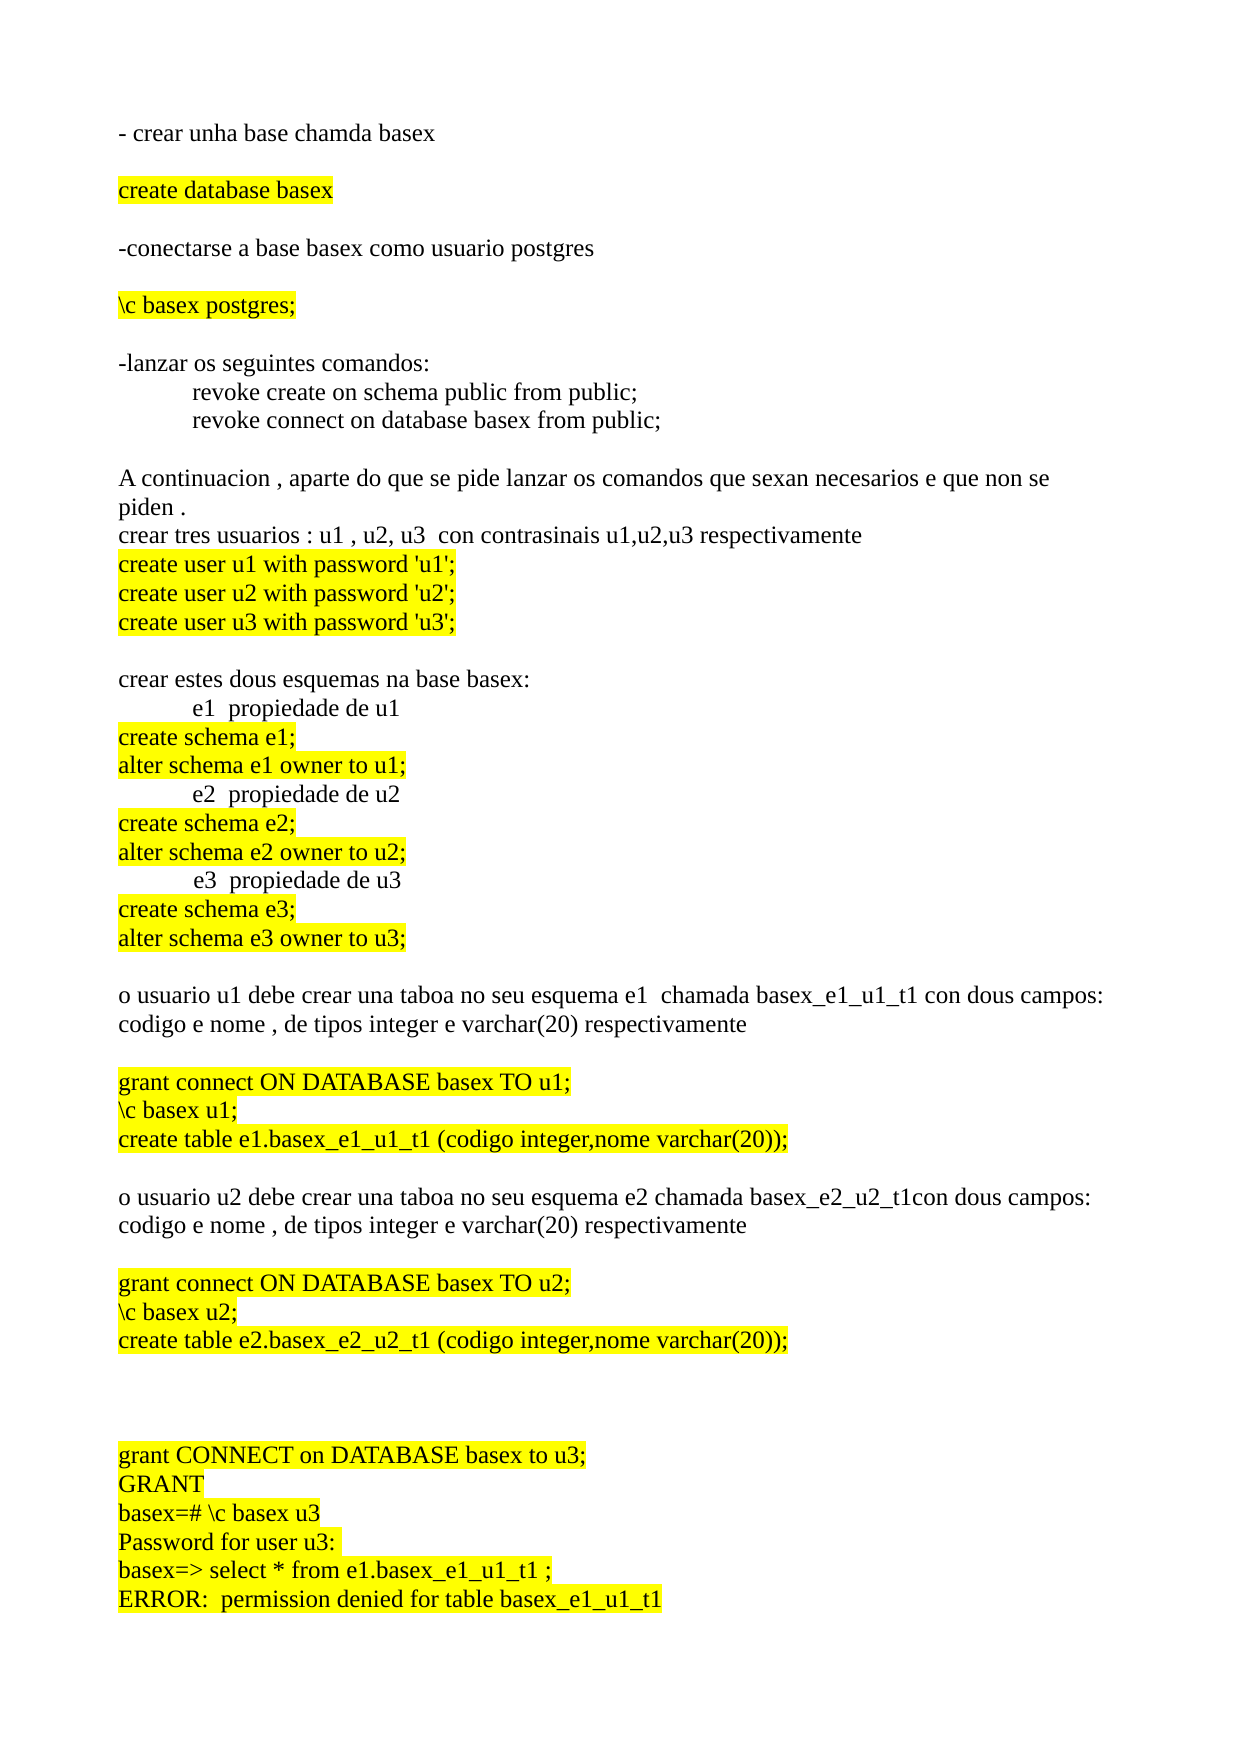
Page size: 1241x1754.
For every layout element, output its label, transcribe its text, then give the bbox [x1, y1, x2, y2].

text create user u1 with password 'u1'; [118, 549, 1122, 578]
text e2 propiedade de u2 [118, 779, 1122, 808]
text create user u3 with password 'u3'; [118, 607, 1122, 636]
text e1 propiedade de u1 [118, 693, 1122, 722]
text grant CONNECT on DATABASE basex to u3; [118, 1441, 1122, 1469]
text grant connect ON DATABASE basex TO u2; [118, 1268, 1122, 1297]
text \c basex u1; [118, 1096, 1122, 1124]
text create user u2 with password 'u2'; [118, 578, 1122, 607]
text create schema e2; [118, 808, 1122, 837]
text create table e2.basex_e2_u2_t1 (codigo integer,nome varchar(20)); [118, 1326, 1122, 1354]
text -conectarse a base basex como usuario postgres [118, 233, 1122, 262]
text o usuario u1 debe crear una taboa no seu esquema e1 chamada basex_e1_u1_t1 con dous campos: codigo e nome , de tipos integer e varchar(20) respectivamente [118, 981, 1122, 1038]
text Password for user u3: [118, 1527, 1122, 1556]
text create table e1.basex_e1_u1_t1 (codigo integer,nome varchar(20)); [118, 1124, 1122, 1153]
text create schema e3; [118, 894, 1122, 923]
text create database basex [118, 176, 1122, 204]
text alter schema e1 owner to u1; [118, 751, 1122, 779]
text revoke create on schema public from public; [118, 377, 1122, 406]
text \c basex postgres; [118, 291, 1122, 319]
text crear estes dous esquemas na base basex: [118, 664, 1122, 693]
text create schema e1; [118, 722, 1122, 751]
text alter schema e3 owner to u3; [118, 923, 1122, 952]
text - crear unha base chamda basex [118, 118, 1122, 147]
text ERROR: permission denied for table basex_e1_u1_t1 [118, 1584, 1122, 1613]
text alter schema e2 owner to u2; [118, 837, 1122, 866]
text o usuario u2 debe crear una taboa no seu esquema e2 chamada basex_e2_u2_t1con dous campos: codigo e nome , de tipos integer e varchar(20) respectivamente [118, 1182, 1122, 1239]
text revoke connect on database basex from public; [118, 406, 1122, 434]
text A continuacion , aparte do que se pide lanzar os comandos que sexan necesarios e que non se piden . [118, 463, 1122, 521]
text e3 propiedade de u3 [118, 866, 1122, 894]
text -lanzar os seguintes comandos: [118, 348, 1122, 377]
text crear tres usuarios : u1 , u2, u3 con contrasinais u1,u2,u3 respectivamente [118, 521, 1122, 549]
text grant connect ON DATABASE basex TO u1; [118, 1067, 1122, 1096]
text basex=> select * from e1.basex_e1_u1_t1 ; [118, 1556, 1122, 1584]
text basex=# \c basex u3 [118, 1498, 1122, 1527]
text GRANT [118, 1469, 1122, 1498]
text \c basex u2; [118, 1297, 1122, 1326]
